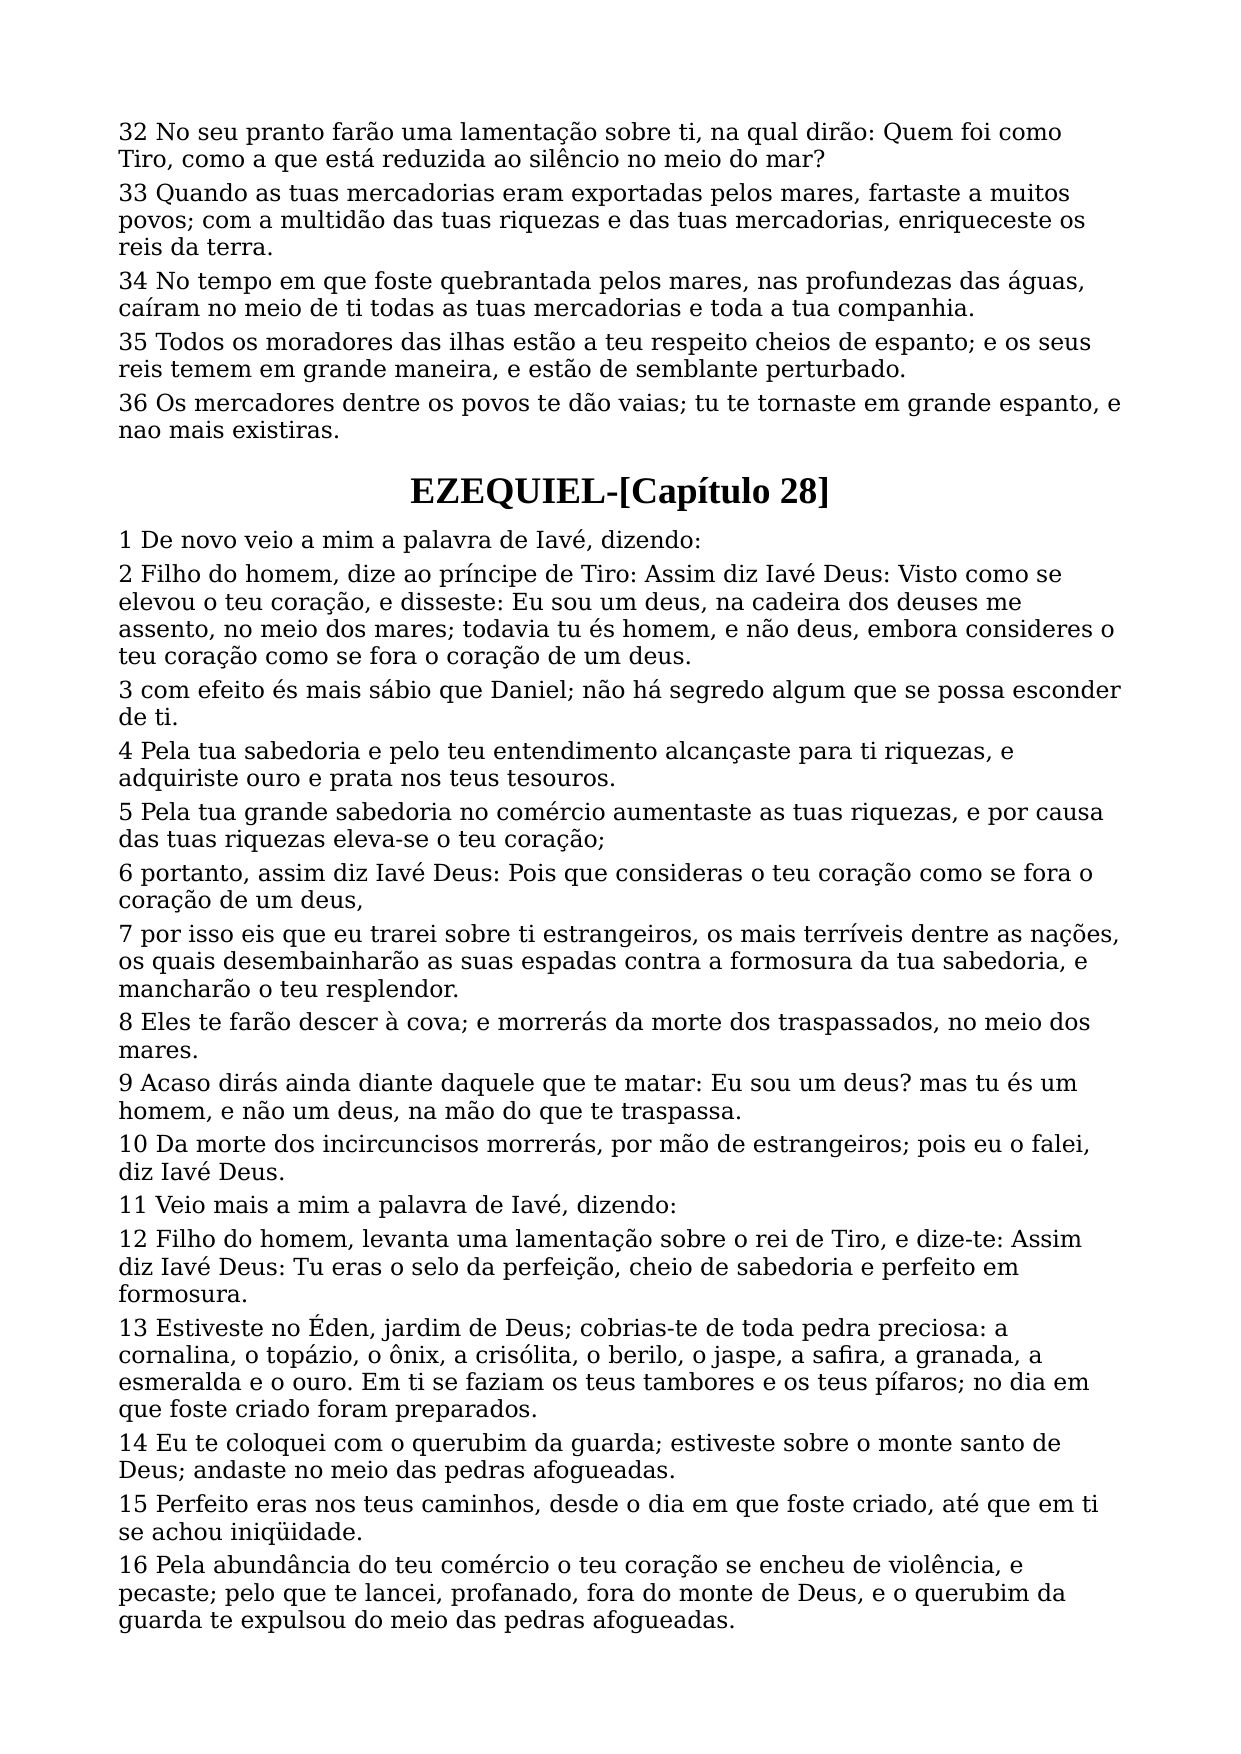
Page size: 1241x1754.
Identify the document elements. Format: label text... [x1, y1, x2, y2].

text 36 Os mercadores dentre os povos te dão vaias; tu te tornaste em grande espanto, e nao mais existiras. [118, 389, 1122, 444]
text 15 Perfeito eras nos teus caminhos, desde o dia em que foste criado, até que em ti se achou iniqüidade. [118, 1491, 1122, 1545]
text 33 Quando as tuas mercadorias eram exportadas pelos mares, fartaste a muitos povos; com a multidão das tuas riquezas e das tuas mercadorias, enriqueceste os reis da terra. [118, 179, 1122, 261]
text 8 Eles te farão descer à cova; e morrerás da morte dos traspassados, no meio dos mares. [118, 1009, 1122, 1063]
text 1 De novo veio a mim a palavra de Iavé, dizendo: [118, 527, 1122, 554]
text 6 portanto, assim diz Iavé Deus: Pois que consideras o teu coração como se fora o coração de um deus, [118, 859, 1122, 914]
text 3 com efeito és mais sábio que Daniel; não há segredo algum que se possa esconder de ti. [118, 676, 1122, 731]
text 2 Filho do homem, dize ao príncipe de Tiro: Assim diz Iavé Deus: Visto como se elevou o teu coração, e disseste: Eu sou um deus, na cadeira dos deuses me assento, no meio dos mares; todavia tu és homem, e não deus, embora consideres o teu coração como se fora o coração de um deus. [118, 561, 1122, 670]
text 16 Pela abundância do teu comércio o teu coração se encheu de violência, e pecaste; pelo que te lancei, profanado, fora do monte de Deus, e o querubim da guarda te expulsou do meio das pedras afogueadas. [118, 1552, 1122, 1634]
text 32 No seu pranto farão uma lamentação sobre ti, na qual dirão: Quem foi como Tiro, como a que está reduzida ao silêncio no meio do mar? [118, 118, 1122, 173]
text 12 Filho do homem, levanta uma lamentação sobre o rei de Tiro, e dize-te: Assim diz Iavé Deus: Tu eras o selo da perfeição, cheio de sabedoria e perfeito em formosura. [118, 1226, 1122, 1308]
text 7 por isso eis que eu trarei sobre ti estrangeiros, os mais terríveis dentre as nações, os quais desembainharão as suas espadas contra a formosura da tua sabedoria, e mancharão o teu resplendor. [118, 921, 1122, 1002]
text 4 Pela tua sabedoria e pelo teu entendimento alcançaste para ti riquezas, e adquiriste ouro e prata nos teus tesouros. [118, 737, 1122, 792]
text 9 Acaso dirás ainda diante daquele que te matar: Eu sou um deus? mas tu és um homem, e não um deus, na mão do que te traspassa. [118, 1070, 1122, 1124]
text 35 Todos os moradores das ilhas estão a teu respeito cheios de espanto; e os seus reis temem em grande maneira, e estão de semblante perturbado. [118, 328, 1122, 383]
text 13 Estiveste no Éden, jardim de Deus; cobrias-te de toda pedra preciosa: a cornalina, o topázio, o ônix, a crisólita, o berilo, o jaspe, a safira, a granada, a esmeralda e o ouro. Em ti se faziam os teus tambores e os teus pífaros; no dia em que foste criado foram preparados. [118, 1314, 1122, 1423]
text 11 Veio mais a mim a palavra de Iavé, dizendo: [118, 1192, 1122, 1219]
subtitle EZEQUIEL-[Capítulo 28] [118, 468, 1122, 511]
text 14 Eu te coloquei com o querubim da guarda; estiveste sobre o monte santo de Deus; andaste no meio das pedras afogueadas. [118, 1430, 1122, 1484]
text 10 Da morte dos incircuncisos morrerás, por mão de estrangeiros; pois eu o falei, diz Iavé Deus. [118, 1131, 1122, 1186]
text 34 No tempo em que foste quebrantada pelos mares, nas profundezas das águas, caíram no meio de ti todas as tuas mercadorias e toda a tua companhia. [118, 267, 1122, 322]
text 5 Pela tua grande sabedoria no comércio aumentaste as tuas riquezas, e por causa das tuas riquezas eleva-se o teu coração; [118, 798, 1122, 853]
